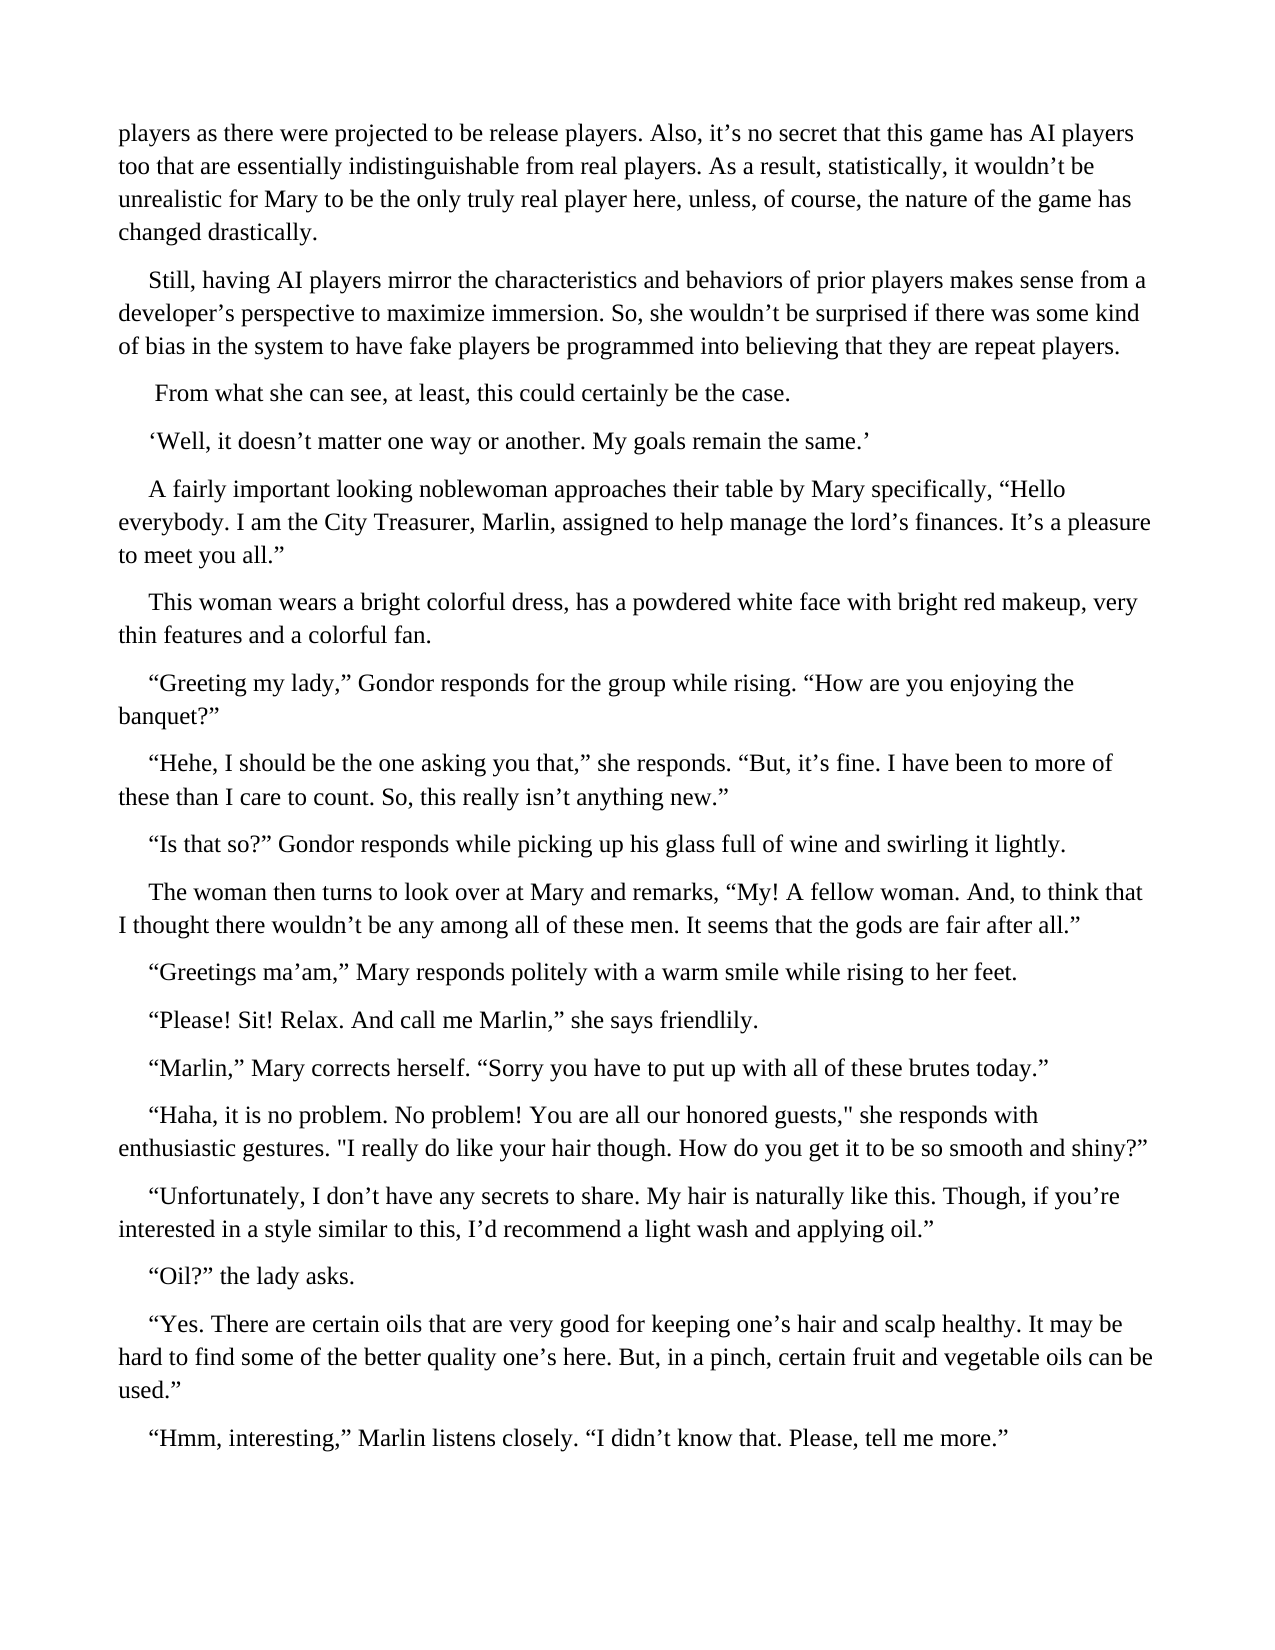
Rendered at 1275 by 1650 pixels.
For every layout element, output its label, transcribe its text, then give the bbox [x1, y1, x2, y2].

text “Greeting my lady,” Gondor responds for the group while rising. “How are you enjoying the banquet?” [118, 668, 1157, 730]
text The woman then turns to look over at Mary and remarks, “My! A fellow woman. And, to think that I thought there wouldn’t be any among all of these men. It seems that the gods are fair after all.” [118, 877, 1157, 938]
text “Please! Sit! Relax. And call me Marlin,” she says friendlily. [118, 1005, 1157, 1034]
text “Yes. There are certain oils that are very good for keeping one’s hair and scalp healthy. It may be hard to find some of the better quality one’s here. But, in a pinch, certain fruit and vegetable oils can be used.” [118, 1309, 1157, 1404]
text “Hehe, I should be the one asking you that,” she responds. “But, it’s fine. I have been to more of these than I care to count. So, this really isn’t anything new.” [118, 748, 1157, 810]
text Still, having AI players mirror the characteristics and behaviors of prior players makes sense from a developer’s perspective to maximize immersion. So, she wouldn’t be surprised if there was some kind of bias in the system to have fake players be programmed into believing that they are repeat players. [118, 265, 1157, 359]
text This woman wears a bright colorful dress, has a powdered white face with bright red makeup, very thin features and a colorful fan. [118, 587, 1157, 649]
text “Greetings ma’am,” Mary responds politely with a warm smile while rising to her feet. [118, 957, 1157, 986]
text A fairly important looking noblewoman approaches their table by Mary specifically, “Hello everybody. I am the City Treasurer, Marlin, assigned to help manage the lord’s finances. It’s a pleasure to meet you all.” [118, 474, 1157, 568]
text “Is that so?” Gondor responds while picking up his glass full of wine and swirling it lightly. [118, 829, 1157, 858]
text “Oil?” the lady asks. [118, 1261, 1157, 1290]
text “Unfortunately, I don’t have any secrets to share. My hair is naturally like this. Though, if you’re interested in a style similar to this, I’d recommend a light wash and applying oil.” [118, 1181, 1157, 1243]
text “Marlin,” Mary corrects herself. “Sorry you have to put up with all of these brutes today.” [118, 1053, 1157, 1081]
text “Hmm, interesting,” Marlin listens closely. “I didn’t know that. Please, tell me more.” [118, 1423, 1157, 1451]
text players as there were projected to be release players. Also, it’s no secret that this game has AI players too that are essentially indistinguishable from real players. As a result, statistically, it wouldn’t be unrealistic for Mary to be the only truly real player here, unless, of course, the nature of the game has changed drastically. [118, 118, 1157, 246]
text “Haha, it is no problem. No problem! You are all our honored guests," she responds with enthusiastic gestures. "I really do like your hair though. How do you get it to be so smooth and shiny?” [118, 1100, 1157, 1162]
text ‘Well, it doesn’t matter one way or another. My goals remain the same.’ [118, 426, 1157, 455]
text From what she can see, at least, this could certainly be the case. [118, 378, 1157, 407]
